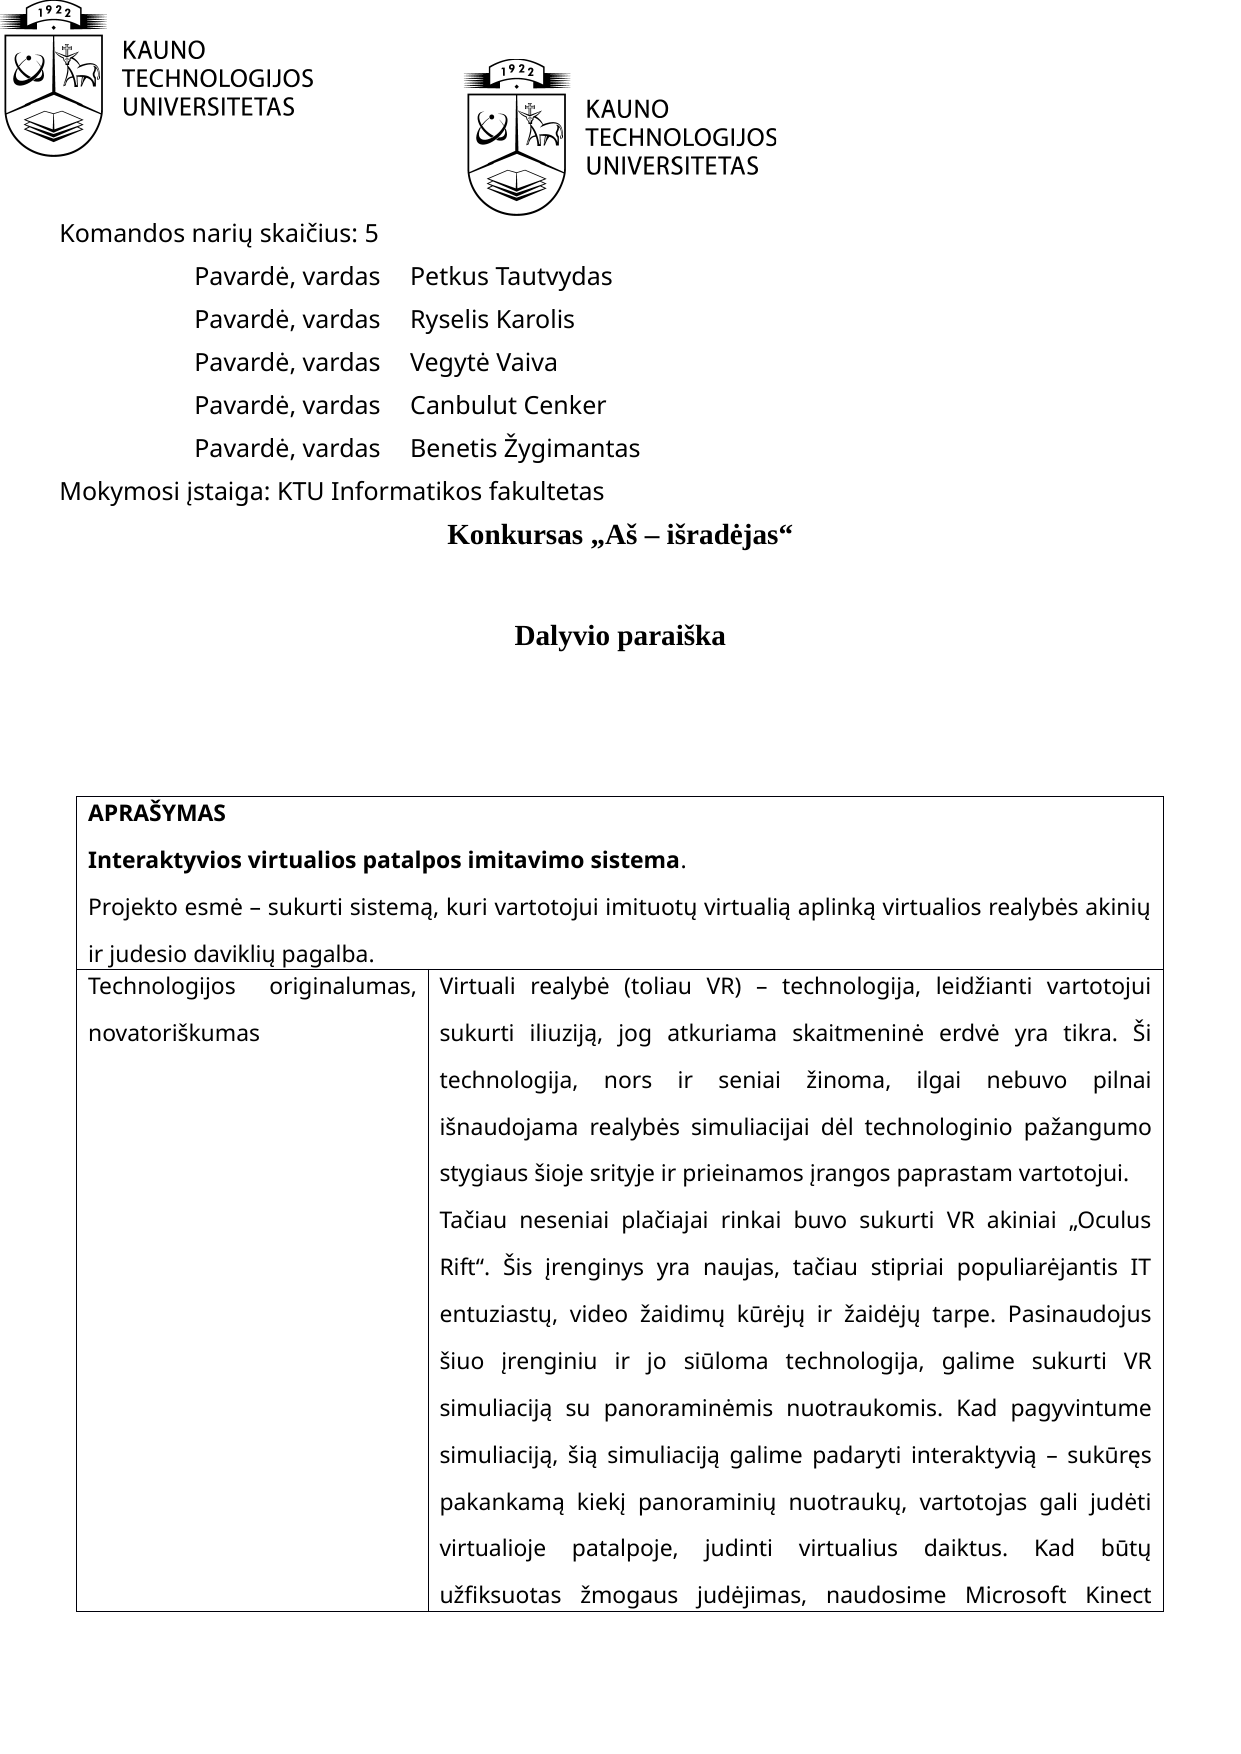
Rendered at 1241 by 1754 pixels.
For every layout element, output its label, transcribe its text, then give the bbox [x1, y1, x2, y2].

table_cell Vegytė Vaiva [399, 345, 1129, 388]
table_cell Benetis Žygimantas [399, 431, 1129, 474]
table_header Komandos narių skaičius: 5 [48, 215, 1129, 258]
text Konkursas „Aš – išradėjas“ [59, 517, 1181, 551]
table_cell Canbulut Cenker [399, 388, 1129, 431]
text Dalyvio paraiška [59, 618, 1181, 651]
table_cell Ryselis Karolis [399, 302, 1129, 345]
table_cell Pavardė, vardas [48, 302, 399, 345]
table_cell Petkus Tautvydas [399, 259, 1129, 302]
table_cell Pavardė, vardas [48, 345, 399, 388]
picture [463, 59, 777, 216]
table_cell Pavardė, vardas [48, 431, 399, 474]
picture [0, 0, 313, 157]
table_cell Technologijos originalumas, novatoriškumas [77, 970, 428, 1611]
table_cell Pavardė, vardas [48, 259, 399, 302]
table_cell Virtuali realybė (toliau VR) – technologija, leidžianti vartotojui sukurti iliuziją, jog atkuriama skaitmeninė erdvė yra tikra. Ši technologija, nors ir seniai žinoma, ilgai nebuvo pilnai išnaudojama realybės simuliacijai dėl technologinio pažangumo stygiaus šioje srityje ir prieinamos įrangos paprastam vartotojui. Tačiau neseniai plačiajai rinkai buvo sukurti VR akiniai „Oculus Rift“. Šis įrenginys yra naujas, tačiau stipriai populiarėjantis IT entuziastų, video žaidimų kūrėjų ir žaidėjų tarpe. Pasinaudojus šiuo įrenginiu ir jo siūloma technologija, galime sukurti VR simuliaciją su panoraminėmis nuotraukomis. Kad pagyvintume simuliaciją, šią simuliaciją galime padaryti interaktyvią – sukūręs pakankamą kiekį panoraminių nuotraukų, vartotojas gali judėti virtualioje patalpoje, judinti virtualius daiktus. Kad būtų užfiksuotas žmogaus judėjimas, naudosime Microsoft Kinect [429, 970, 1163, 1611]
table_cell Mokymosi įstaiga: KTU Informatikos fakultetas [48, 474, 1129, 517]
table_cell Pavardė, vardas [48, 388, 399, 431]
table_header APRAŠYMAS Interaktyvios virtualios patalpos imitavimo sistema. Projekto esmė – sukurti sistemą, kuri vartotojui imituotų virtualią aplinką virtualios realybės akinių ir judesio daviklių pagalba. [77, 797, 1163, 969]
